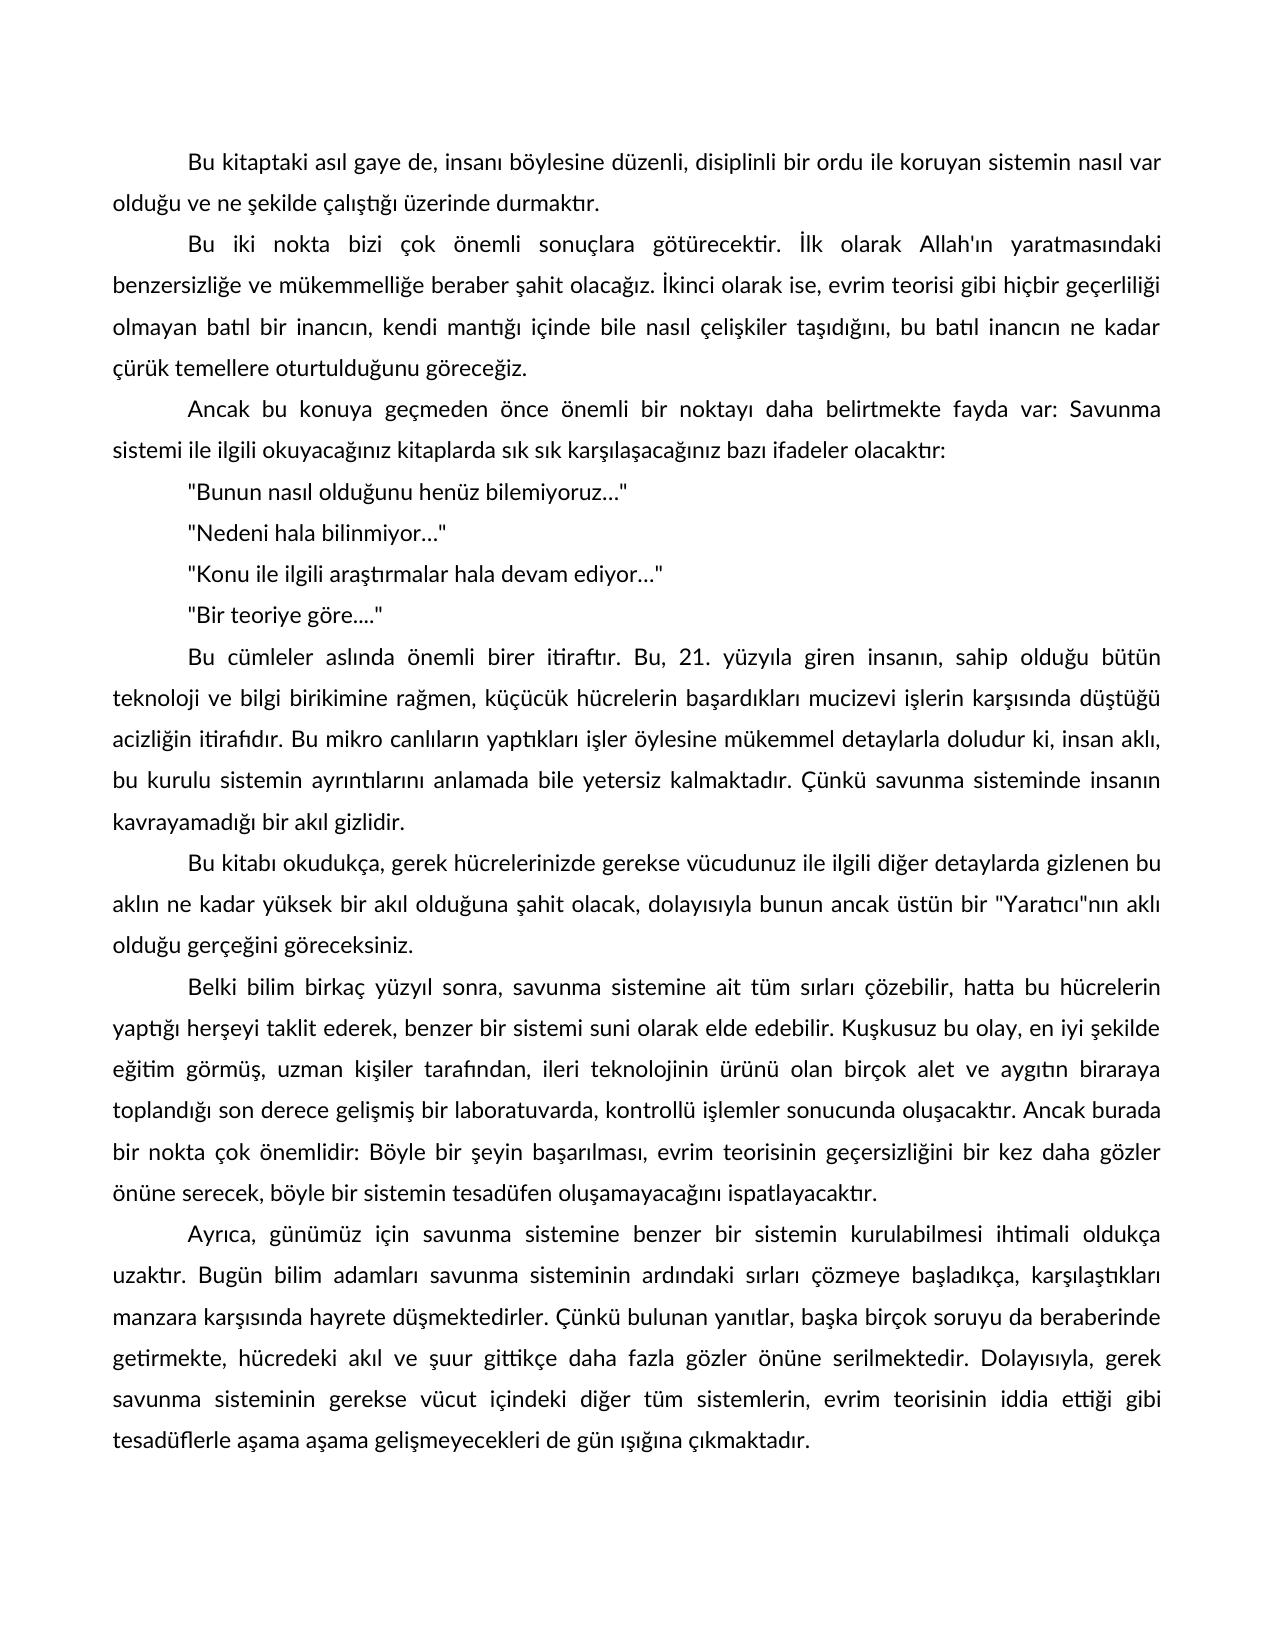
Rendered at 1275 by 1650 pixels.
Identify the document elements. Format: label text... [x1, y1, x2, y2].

text Bu iki nokta bizi çok önemli sonuçlara götürecektir. İlk olarak Allah'ın yaratmasındaki benzersizliğe ve mükemmelliğe beraber şahit olacağız. İkinci olarak ise, evrim teorisi gibi hiçbir geçerliliği olmayan batıl bir inancın, kendi mantığı içinde bile nasıl çelişkiler taşıdığını, bu batıl inancın ne kadar çürük temellere oturtulduğunu göreceğiz. [112, 230, 1162, 381]
text Bu cümleler aslında önemli birer itiraftır. Bu, 21. yüzyıla giren insanın, sahip olduğu bütün teknoloji ve bilgi birikimine rağmen, küçücük hücrelerin başardıkları mucizevi işlerin karşısında düştüğü acizliğin itirafıdır. Bu mikro canlıların yaptıkları işler öylesine mükemmel detaylarla doludur ki, insan aklı, bu kurulu sistemin ayrıntılarını anlamada bile yetersiz kalmaktadır. Çünkü savunma sisteminde insanın kavrayamadığı bir akıl gizlidir. [112, 643, 1162, 835]
text Ayrıca, günümüz için savunma sistemine benzer bir sistemin kurulabilmesi ihtimali oldukça uzaktır. Bugün bilim adamları savunma sisteminin ardındaki sırları çözmeye başladıkça, karşılaştıkları manzara karşısında hayrete düşmektedirler. Çünkü bulunan yanıtlar, başka birçok soruyu da beraberinde getirmekte, hücredeki akıl ve şuur gittikçe daha fazla gözler önüne serilmektedir. Dolayısıyla, gerek savunma sisteminin gerekse vücut içindeki diğer tüm sistemlerin, evrim teorisinin iddia ettiği gibi tesadüflerle aşama aşama gelişmeyecekleri de gün ışığına çıkmaktadır. [112, 1220, 1162, 1454]
text Bu kitaptaki asıl gaye de, insanı böylesine düzenli, disiplinli bir ordu ile koruyan sistemin nasıl var olduğu ve ne şekilde çalıştığı üzerinde durmaktır. [112, 148, 1162, 216]
text "Nedeni hala bilinmiyor…" [187, 519, 1162, 546]
text "Konu ile ilgili araştırmalar hala devam ediyor…" [187, 560, 1162, 588]
text Bu kitabı okudukça, gerek hücrelerinizde gerekse vücudunuz ile ilgili diğer detaylarda gizlenen bu aklın ne kadar yüksek bir akıl olduğuna şahit olacak, dolayısıyla bunun ancak üstün bir "Yaratıcı"nın aklı olduğu gerçeğini göreceksiniz. [112, 849, 1162, 959]
text Ancak bu konuya geçmeden önce önemli bir noktayı daha belirtmekte fayda var: Savunma sistemi ile ilgili okuyacağınız kitaplarda sık sık karşılaşacağınız bazı ifadeler olacaktır: [112, 395, 1162, 464]
text Belki bilim birkaç yüzyıl sonra, savunma sistemine ait tüm sırları çözebilir, hatta bu hücrelerin yaptığı herşeyi taklit ederek, benzer bir sistemi suni olarak elde edebilir. Kuşkusuz bu olay, en iyi şekilde eğitim görmüş, uzman kişiler tarafından, ileri teknolojinin ürünü olan birçok alet ve aygıtın biraraya toplandığı son derece gelişmiş bir laboratuvarda, kontrollü işlemler sonucunda oluşacaktır. Ancak burada bir nokta çok önemlidir: Böyle bir şeyin başarılması, evrim teorisinin geçersizliğini bir kez daha gözler önüne serecek, böyle bir sistemin tesadüfen oluşamayacağını ispatlayacaktır. [112, 973, 1162, 1206]
text "Bir teoriye göre...." [187, 601, 1162, 629]
text "Bunun nasıl olduğunu henüz bilemiyoruz…" [187, 478, 1162, 505]
